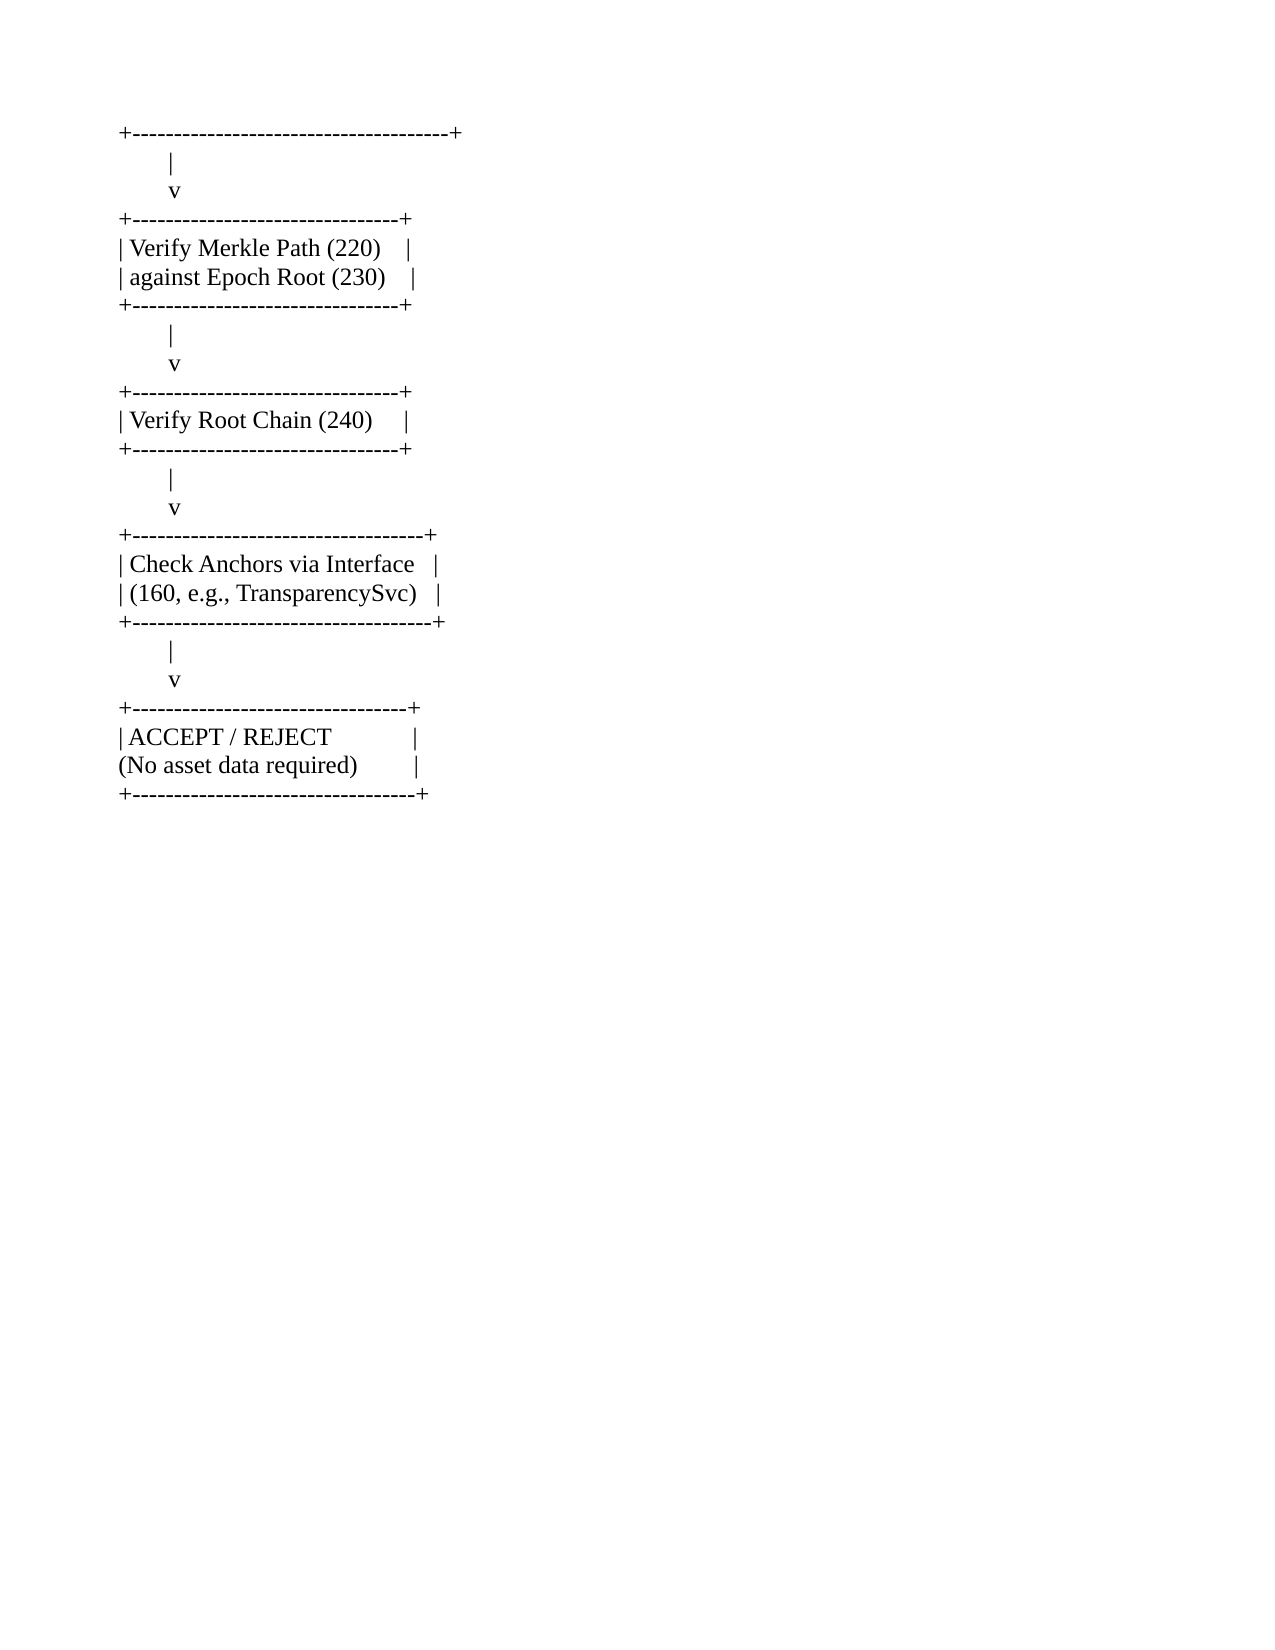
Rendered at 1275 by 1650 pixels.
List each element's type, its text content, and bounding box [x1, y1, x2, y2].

text +--------------------------------------+ | v +--------------------------------+ | Verify Merkle Path (220) | | against Epoch Root (230) | +--------------------------------+ | v +--------------------------------+ | Verify Root Chain (240) | +--------------------------------+ | v +-----------------------------------+ | Check Anchors via Interface | | (160, e.g., TransparencySvc) | +------------------------------------+ | v +---------------------------------+ | ACCEPT / REJECT | (No asset data required) | +----------------------------------+ [118, 118, 1157, 808]
